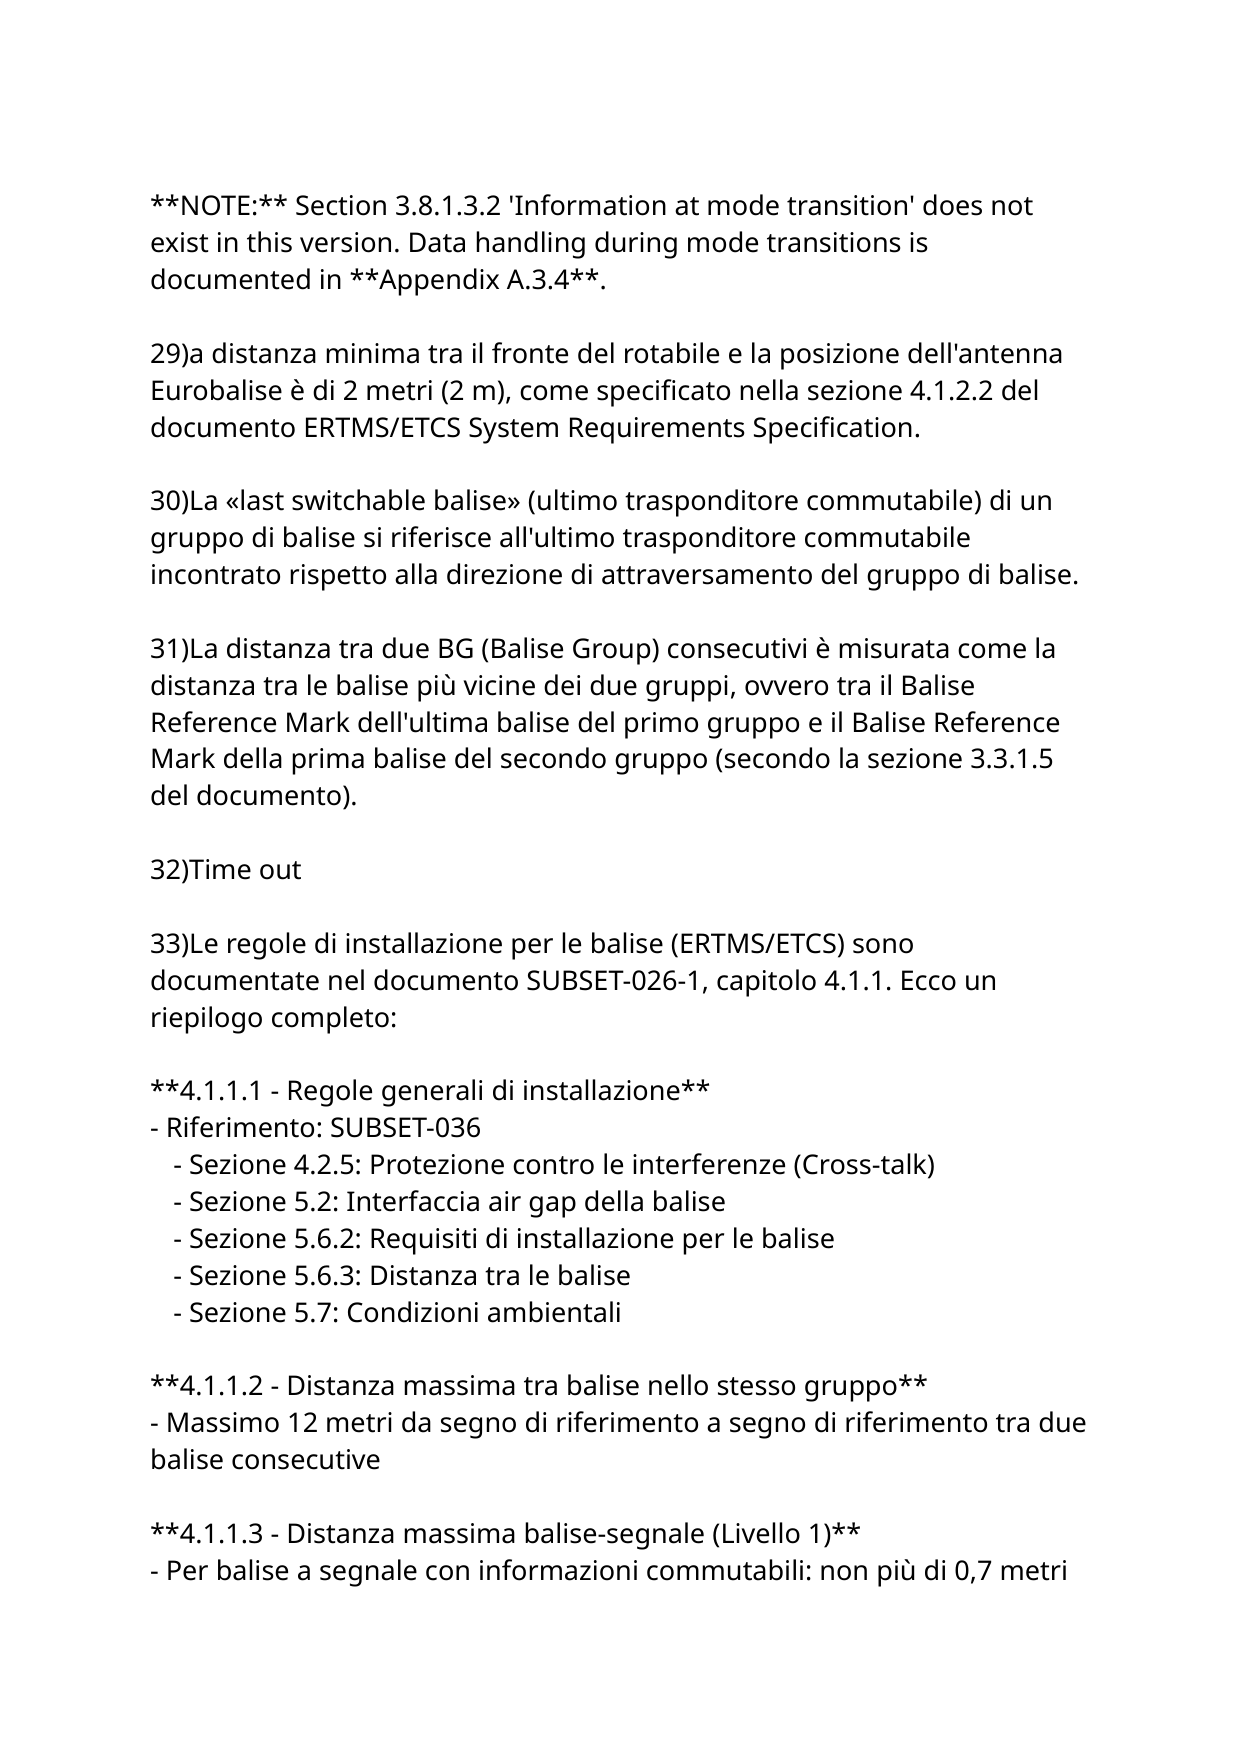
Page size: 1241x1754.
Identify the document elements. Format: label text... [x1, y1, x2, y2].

text - Per balise a segnale con informazioni commutabili: non più di 0,7 metri [150, 1551, 1090, 1588]
text - Sezione 4.2.5: Protezione contro le interferenze (Cross-talk) [150, 1146, 1090, 1182]
text - Sezione 5.2: Interfaccia air gap della balise [150, 1182, 1090, 1219]
text **4.1.1.3 - Distanza massima balise-segnale (Livello 1)** [150, 1514, 1090, 1551]
text 31)La distanza tra due BG (Balise Group) consecutivi è misurata come la distanza tra le balise più vicine dei due gruppi, ovvero tra il Balise Reference Mark dell'ultima balise del primo gruppo e il Balise Reference Mark della prima balise del secondo gruppo (secondo la sezione 3.3.1.5 del documento). [150, 629, 1090, 814]
text **4.1.1.2 - Distanza massima tra balise nello stesso gruppo** [150, 1367, 1090, 1404]
text **4.1.1.1 - Regole generali di installazione** [150, 1072, 1090, 1109]
text - Sezione 5.6.3: Distanza tra le balise [150, 1256, 1090, 1293]
text - Sezione 5.7: Condizioni ambientali [150, 1293, 1090, 1330]
text - Massimo 12 metri da segno di riferimento a segno di riferimento tra due balise consecutive [150, 1404, 1090, 1477]
text - Riferimento: SUBSET-036 [150, 1109, 1090, 1146]
text - Sezione 5.6.2: Requisiti di installazione per le balise [150, 1219, 1090, 1256]
text 33)Le regole di installazione per le balise (ERTMS/ETCS) sono documentate nel documento SUBSET-026-1, capitolo 4.1.1. Ecco un riepilogo completo: [150, 924, 1090, 1035]
text **NOTE:** Section 3.8.1.3.2 'Information at mode transition' does not exist in this version. Data handling during mode transitions is documented in **Appendix A.3.4**. [150, 187, 1090, 297]
text 32)Time out [150, 851, 1090, 887]
text 30)La «last switchable balise» (ultimo trasponditore commutabile) di un gruppo di balise si riferisce all'ultimo trasponditore commutabile incontrato rispetto alla direzione di attraversamento del gruppo di balise. [150, 482, 1090, 592]
text 29)a distanza minima tra il fronte del rotabile e la posizione dell'antenna Eurobalise è di 2 metri (2 m), come specificato nella sezione 4.1.2.2 del documento ERTMS/ETCS System Requirements Specification. [150, 334, 1090, 445]
